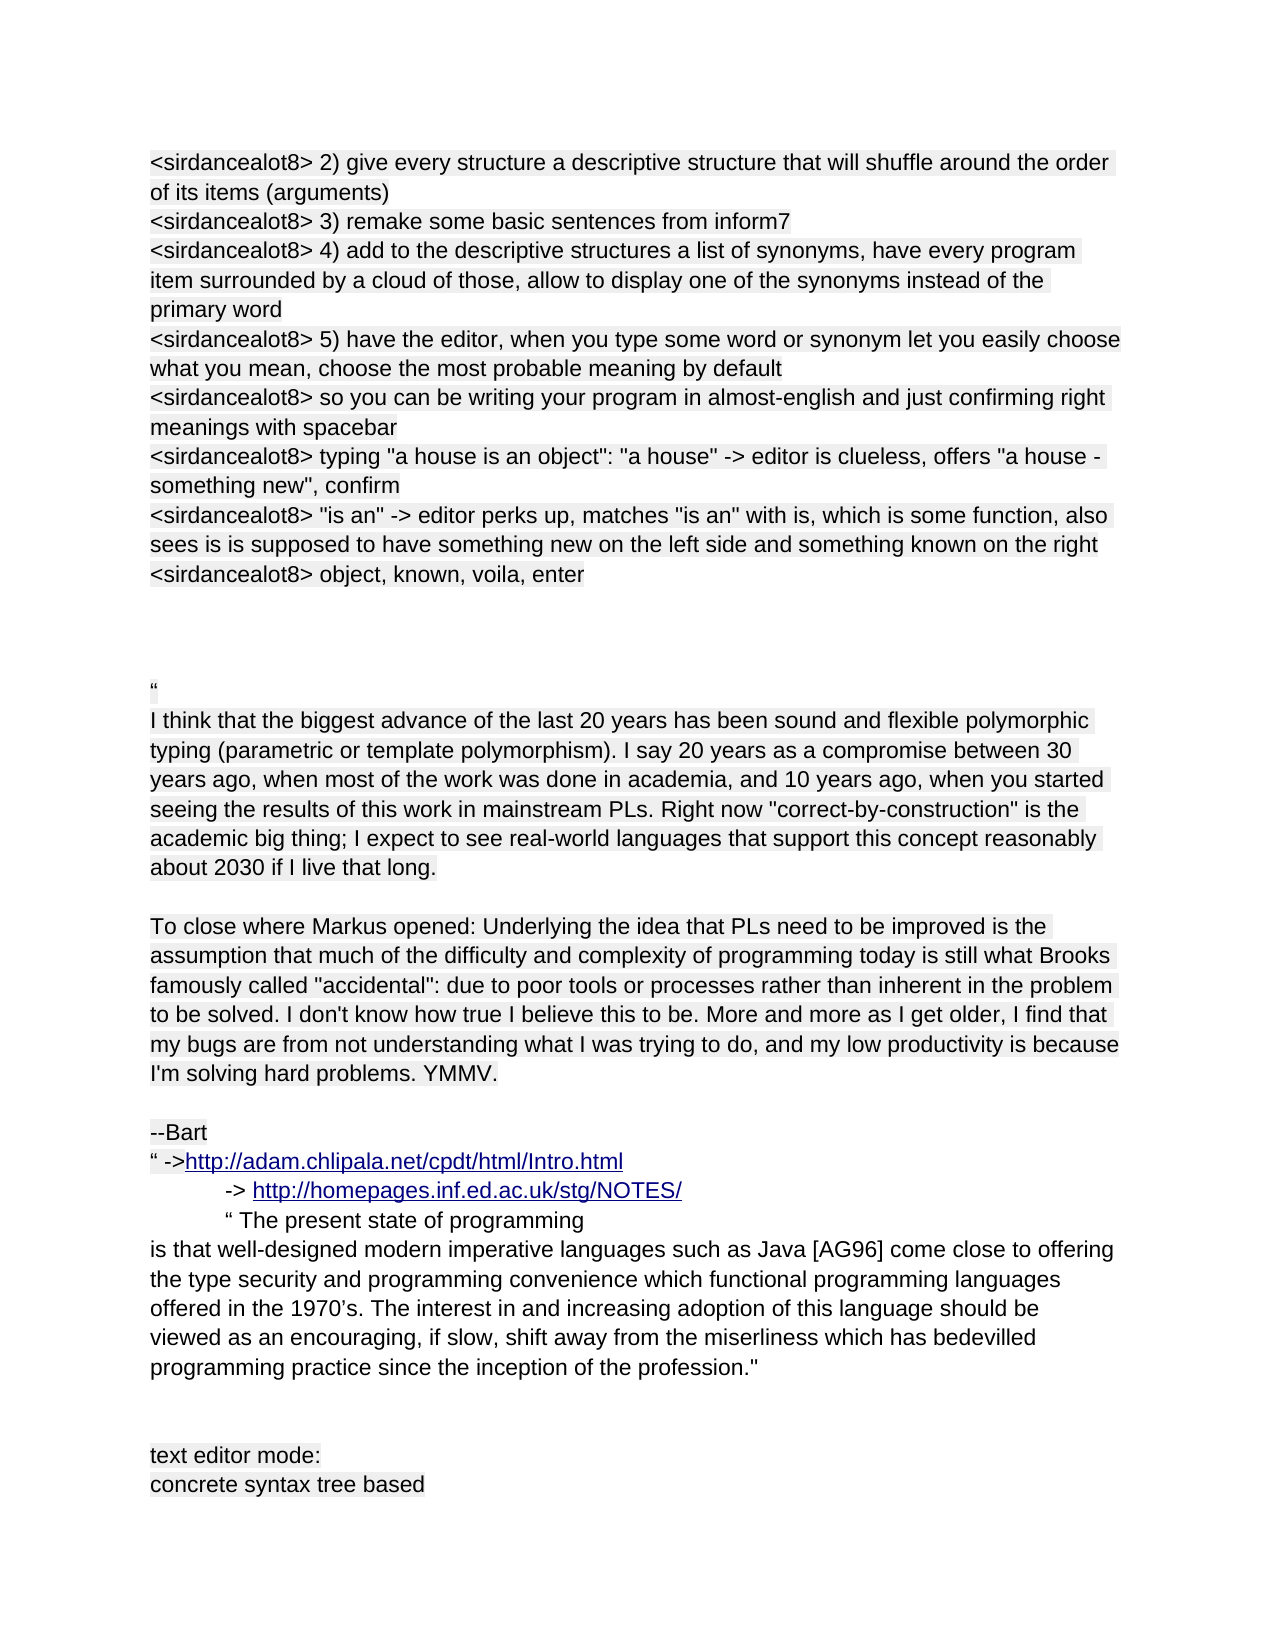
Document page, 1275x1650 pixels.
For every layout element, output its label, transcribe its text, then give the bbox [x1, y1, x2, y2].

text is that well-designed modern imperative languages such as Java [AG96] come close to offering [150, 1237, 1125, 1262]
text the type security and programming convenience which functional programming languages [150, 1266, 1125, 1292]
text --Bart [150, 1119, 1125, 1145]
text viewed as an encouraging, if slow, shift away from the miserliness which has bedevilled [150, 1325, 1125, 1351]
text concrete syntax tree based [150, 1472, 1125, 1497]
text <sirdancealot8> object, known, voila, enter [150, 561, 1125, 587]
text <sirdancealot8> 5) have the editor, when you type some word or synonym let you easily choose what you mean, choose the most probable meaning by default [150, 326, 1125, 381]
text -> http://homepages.inf.ed.ac.uk/stg/NOTES/ [150, 1178, 1125, 1204]
text To close where Markus opened: Underlying the idea that PLs need to be improved is the assumption that much of the difficulty and complexity of programming today is still what Brooks famously called "accidental": due to poor tools or processes rather than inherent in the problem to be solved. I don't know how true I believe this to be. More and more as I get older, I find that my bugs are from not understanding what I was trying to do, and my low productivity is because I'm solving hard problems. YMMV. [150, 914, 1125, 1086]
text text editor mode: [150, 1442, 1125, 1468]
text I think that the biggest advance of the last 20 years has been sound and flexible polymorphic typing (parametric or template polymorphism). I say 20 years as a compromise between 30 years ago, when most of the work was done in academia, and 10 years ago, when you started seeing the results of this work in mainstream PLs. Right now "correct-by-construction" is the academic big thing; I expect to see real-world languages that support this concept reasonably about 2030 if I live that long. [150, 708, 1125, 881]
text <sirdancealot8> 3) remake some basic sentences from inform7 [150, 209, 1125, 234]
text programming practice since the inception of the profession." [150, 1354, 1125, 1380]
text <sirdancealot8> typing "a house is an object": "a house" -> editor is clueless, offers "a house - something new", confirm [150, 444, 1125, 499]
text “ The present state of programming [150, 1207, 1125, 1233]
text offered in the 1970’s. The interest in and increasing adoption of this language should be [150, 1296, 1125, 1321]
text <sirdancealot8> 2) give every structure a descriptive structure that will shuffle around the order of its items (arguments) [150, 150, 1125, 205]
text <sirdancealot8> "is an" -> editor perks up, matches "is an" with is, which is some function, also sees is is supposed to have something new on the left side and something known on the right [150, 502, 1125, 557]
text “ [150, 679, 1125, 704]
text <sirdancealot8> so you can be writing your program in almost-english and just confirming right meanings with spacebar [150, 385, 1125, 440]
text <sirdancealot8> 4) add to the descriptive structures a list of synonyms, have every program item surrounded by a cloud of those, allow to display one of the synonyms instead of the primary word [150, 238, 1125, 322]
text “ ->http://adam.chlipala.net/cpdt/html/Intro.html [150, 1149, 1125, 1174]
